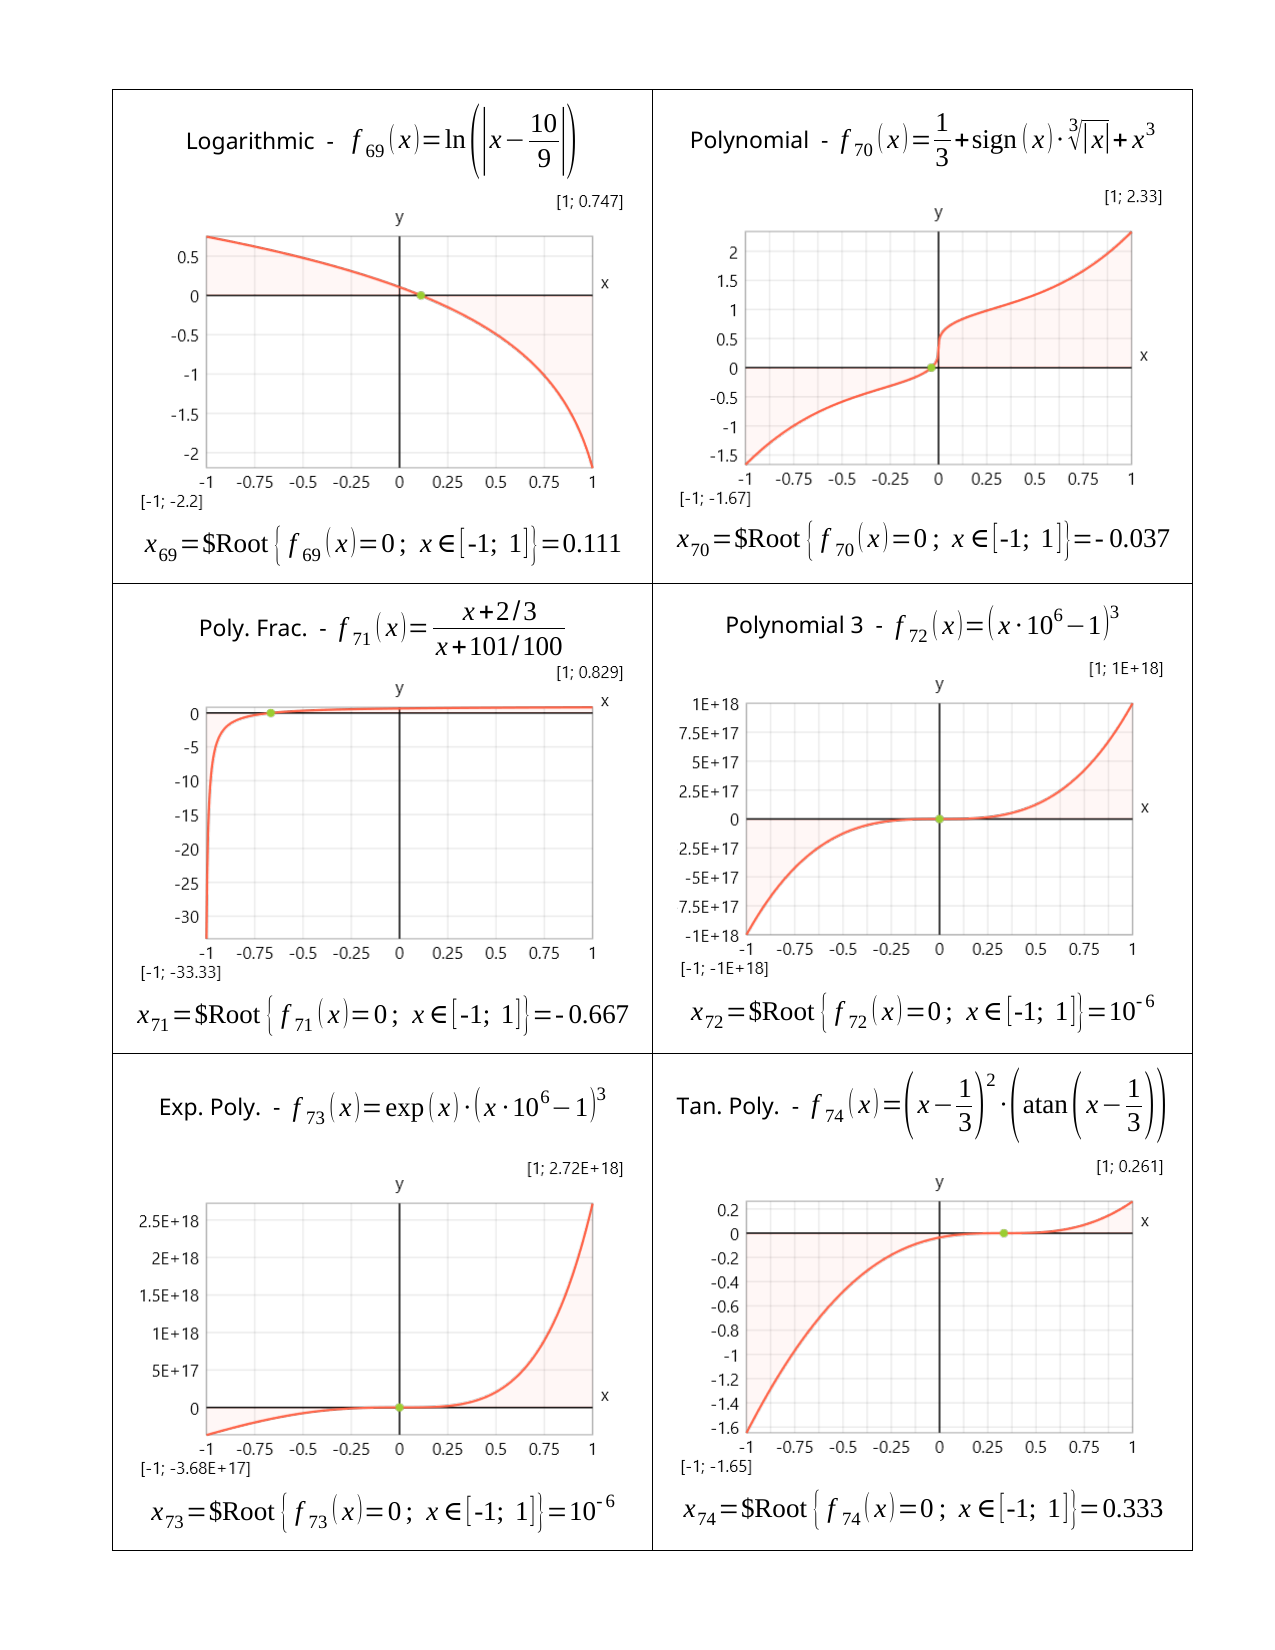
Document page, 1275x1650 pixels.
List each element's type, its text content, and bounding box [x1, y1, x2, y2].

table_cell Polynomial 3 - [653, 584, 1192, 1053]
picture [677, 657, 1167, 981]
picture [137, 1157, 627, 1481]
picture [137, 191, 627, 514]
table_cell Logarithmic - [113, 90, 652, 583]
picture [137, 661, 627, 985]
picture [678, 188, 1166, 509]
picture [677, 1155, 1167, 1479]
table_cell Poly. Frac. - [113, 584, 652, 1053]
table_cell Exp. Poly. - [113, 1054, 652, 1550]
table_cell Tan. Poly. - [653, 1054, 1192, 1550]
table_cell Polynomial - [653, 90, 1192, 583]
